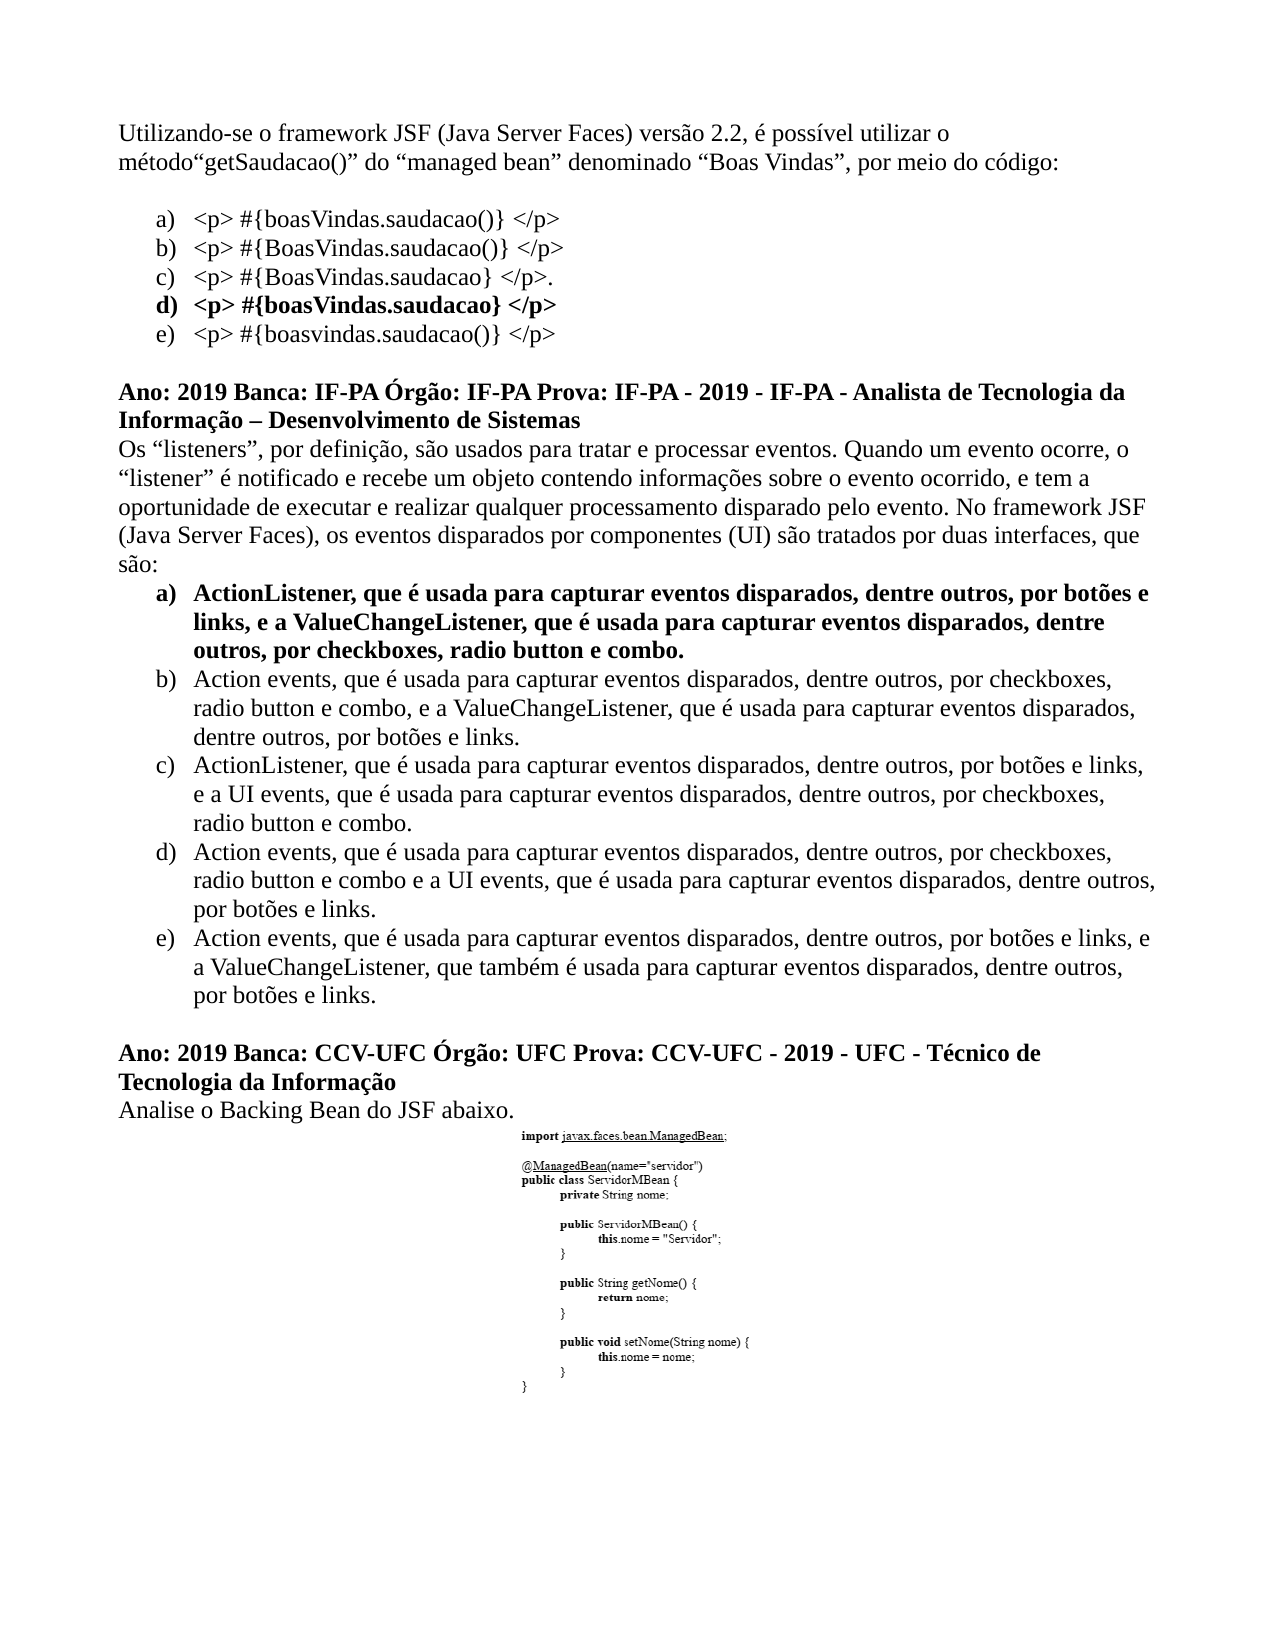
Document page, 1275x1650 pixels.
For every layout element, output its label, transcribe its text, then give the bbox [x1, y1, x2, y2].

list Action events, que é usada para capturar eventos disparados, dentre outros, por botões e links, e a ValueChangeListener, que também é usada para capturar eventos disparados, dentre outros, por botões e links. [156, 923, 1157, 1009]
text Analise o Backing Bean do JSF abaixo. [118, 1096, 1157, 1124]
list Action events, que é usada para capturar eventos disparados, dentre outros, por checkboxes, radio button e combo, e a ValueChangeListener, que é usada para capturar eventos disparados, dentre outros, por botões e links. [156, 664, 1157, 751]
picture [506, 1124, 769, 1398]
list Action events, que é usada para capturar eventos disparados, dentre outros, por checkboxes, radio button e combo e a UI events, que é usada para capturar eventos disparados, dentre outros, por botões e links. [156, 837, 1157, 923]
list <p> #{BoasVindas.saudacao()} </p> [156, 233, 1157, 262]
list <p> #{boasVindas.saudacao()} </p> [156, 204, 1157, 233]
text Ano: 2019 Banca: CCV-UFC Órgão: UFC Prova: CCV-UFC - 2019 - UFC - Técnico de Tecnologia da Informação [118, 1038, 1157, 1096]
list <p> #{boasVindas.saudacao} </p> [156, 291, 1157, 319]
list ActionListener, que é usada para capturar eventos disparados, dentre outros, por botões e links, e a ValueChangeListener, que é usada para capturar eventos disparados, dentre outros, por checkboxes, radio button e combo. [156, 578, 1157, 664]
list <p> #{BoasVindas.saudacao} </p>. [156, 262, 1157, 291]
list <p> #{boasvindas.saudacao()} </p> [156, 319, 1157, 348]
text Os “listeners”, por definição, são usados para tratar e processar eventos. Quando um evento ocorre, o “listener” é notificado e recebe um objeto contendo informações sobre o evento ocorrido, e tem a oportunidade de executar e realizar qualquer processamento disparado pelo evento. No framework JSF (Java Server Faces), os eventos disparados por componentes (UI) são tratados por duas interfaces, que são: [118, 434, 1157, 578]
list ActionListener, que é usada para capturar eventos disparados, dentre outros, por botões e links, e a UI events, que é usada para capturar eventos disparados, dentre outros, por checkboxes, radio button e combo. [156, 751, 1157, 837]
text Utilizando-se o framework JSF (Java Server Faces) versão 2.2, é possível utilizar o método“getSaudacao()” do “managed bean” denominado “Boas Vindas”, por meio do código: [118, 118, 1157, 176]
text Ano: 2019 Banca: IF-PA Órgão: IF-PA Prova: IF-PA - 2019 - IF-PA - Analista de Tecnologia da Informação – Desenvolvimento de Sistemas [118, 377, 1157, 434]
